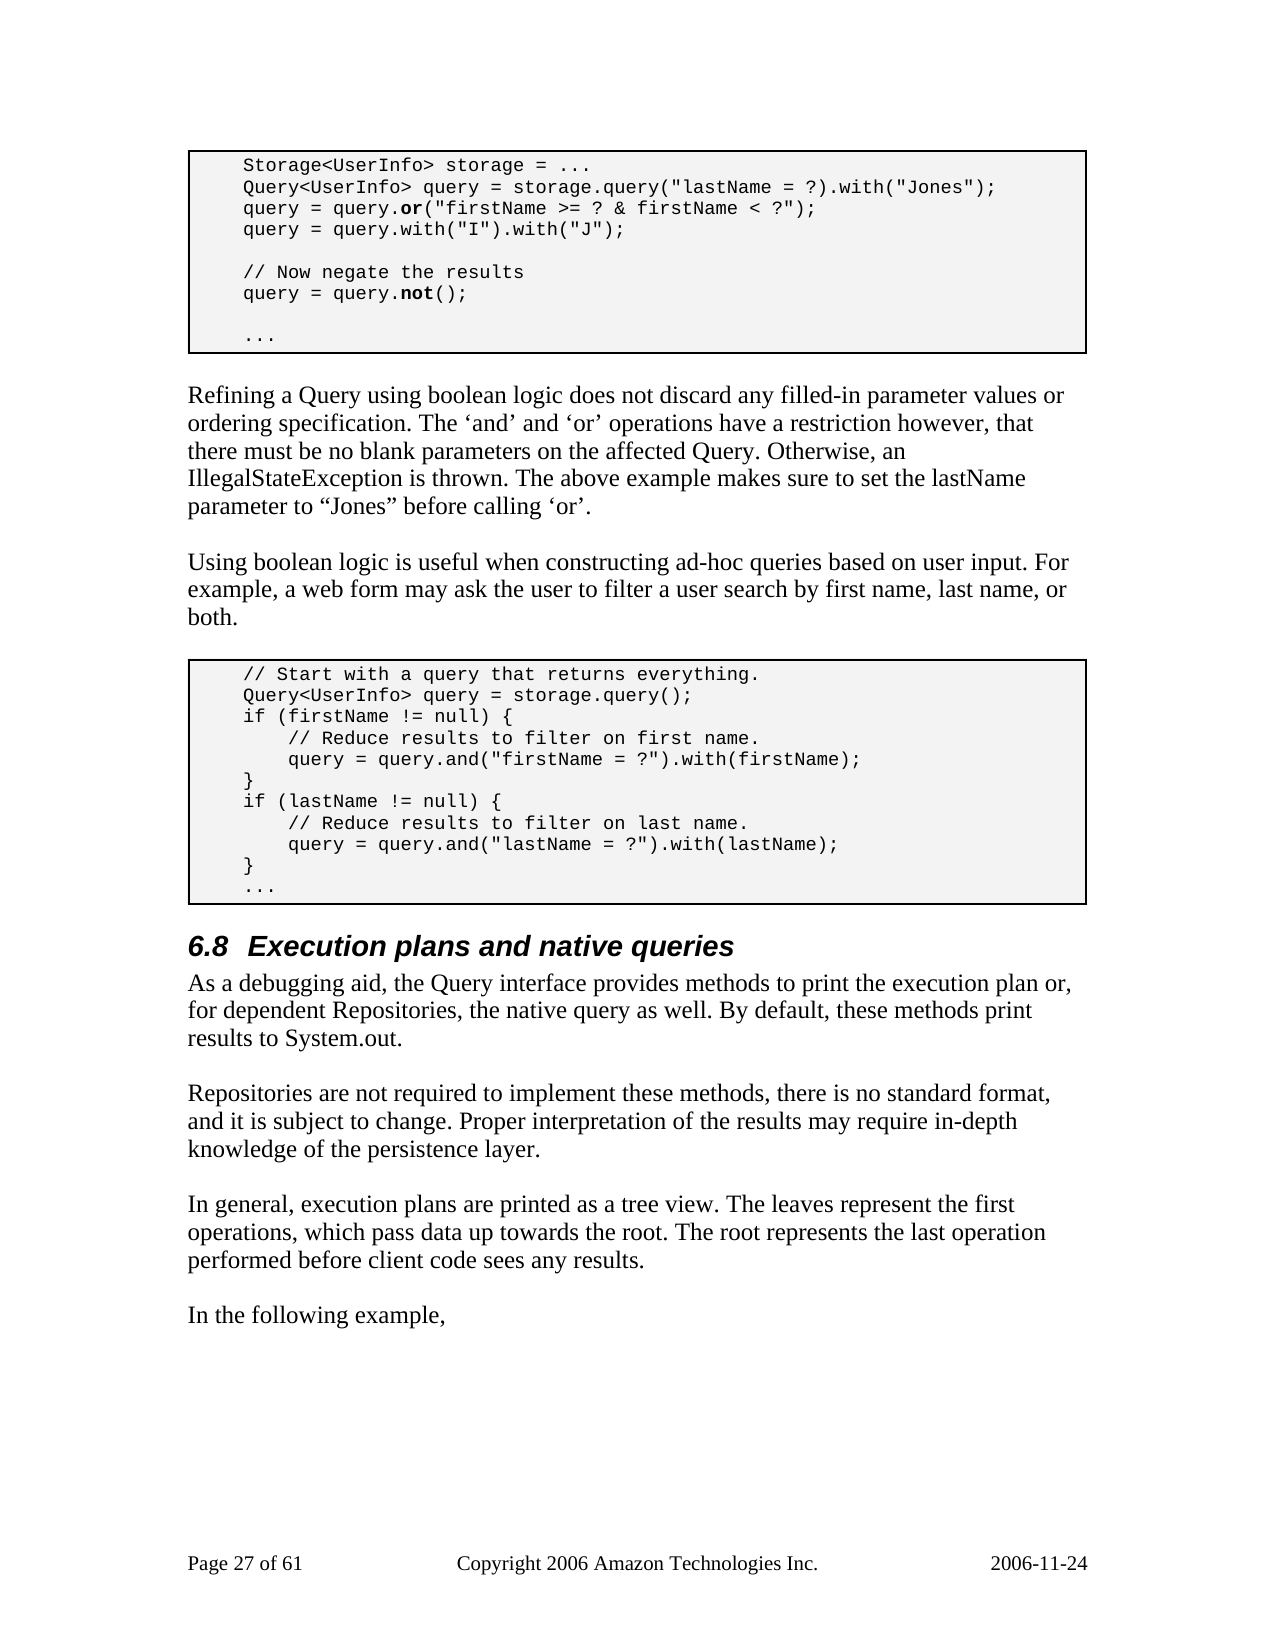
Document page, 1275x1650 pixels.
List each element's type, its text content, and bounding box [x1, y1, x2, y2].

text query = query.and("lastName = ?").with(lastName); [190, 828, 1085, 850]
text Query<UserInfo> query = storage.query("lastName = ?).with("Jones"); [190, 171, 1085, 192]
text Query<UserInfo> query = storage.query(); [190, 680, 1085, 701]
text Storage<UserInfo> storage = ... [190, 152, 1085, 171]
text query = query.with("I").with("J"); [190, 214, 1085, 235]
text query = query.not(); [190, 277, 1085, 299]
text } [190, 765, 1085, 786]
text Repositories are not required to implement these methods, there is no standard format, and it is subject to change. Proper interpretation of the results may require in-depth knowledge of the persistence layer. [187, 1079, 1087, 1163]
text As a debugging aid, the Query interface provides methods to print the execution plan or, for dependent Repositories, the native query as well. By default, these methods print results to System.out. [187, 969, 1087, 1052]
text query = query.and("firstName = ?").with(firstName); [190, 743, 1085, 765]
text if (lastName != null) { [190, 786, 1085, 807]
text if (firstName != null) { [190, 701, 1085, 722]
text query = query.or("firstName >= ? & firstName < ?"); [190, 192, 1085, 214]
text Refining a Query using boolean logic does not discard any filled-in parameter values or ordering specification. The ‘and’ and ‘or’ operations have a restriction however, that there must be no blank parameters on the affected Query. Otherwise, an IllegalStateException is thrown. The above example makes sure to set the lastName parameter to “Jones” before calling ‘or’. [187, 381, 1087, 520]
text // Reduce results to filter on first name. [190, 722, 1085, 743]
text ... [190, 320, 1085, 352]
text // Start with a query that returns everything. [190, 661, 1085, 680]
text // Now negate the results [190, 256, 1085, 277]
text In the following example, [187, 1301, 1087, 1329]
text // Reduce results to filter on last name. [190, 807, 1085, 828]
subtitle Execution plans and native queries [187, 930, 1087, 962]
text ... [190, 871, 1085, 903]
text In general, execution plans are printed as a tree view. The leaves represent the first operations, which pass data up towards the root. The root represents the last operation performed before client code sees any results. [187, 1190, 1087, 1273]
text Using boolean logic is useful when constructing ad-hoc queries based on user input. For example, a web form may ask the user to filter a user search by first name, last name, or both. [187, 548, 1087, 631]
text } [190, 850, 1085, 871]
